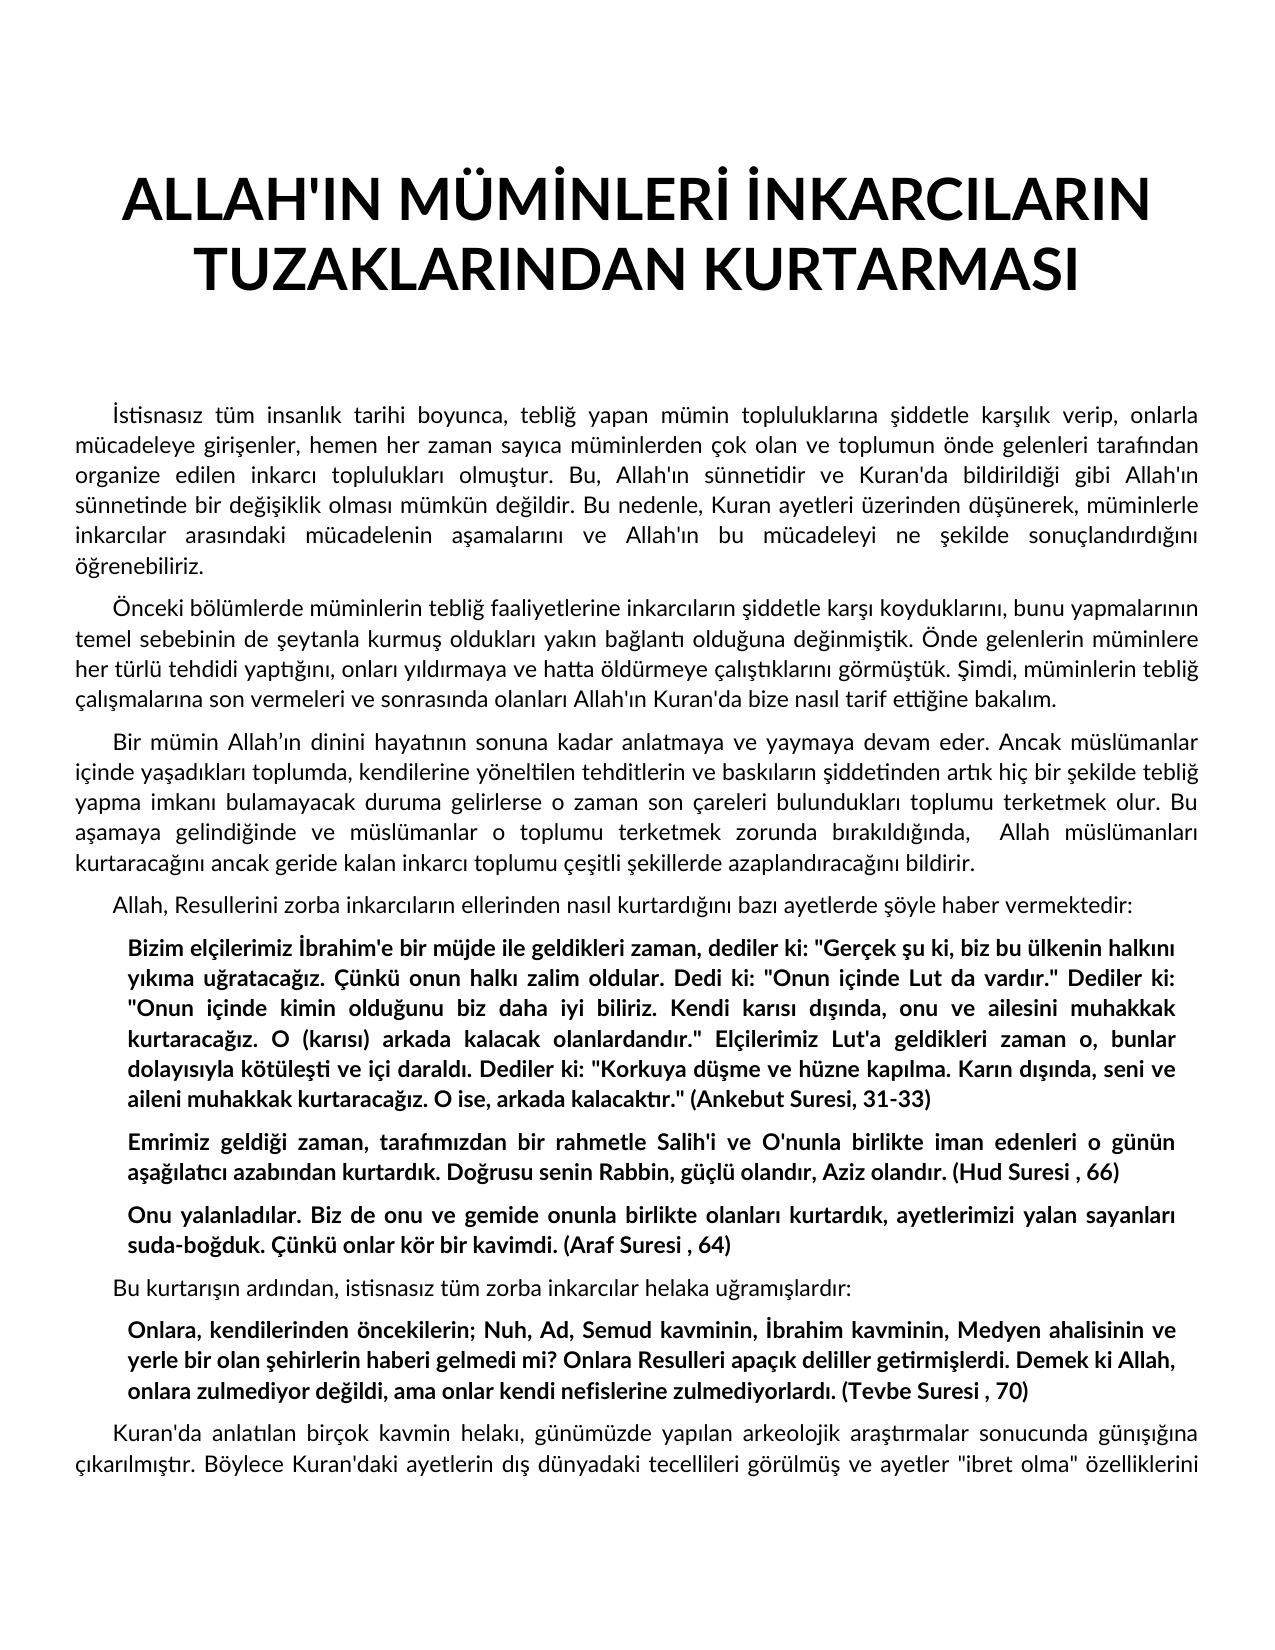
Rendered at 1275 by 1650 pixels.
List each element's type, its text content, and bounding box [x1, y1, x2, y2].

text Önceki bölümlerde müminlerin tebliğ faaliyetlerine inkarcıların şiddetle karşı koyduklarını, bunu yapmalarının temel sebebinin de şeytanla kurmuş oldukları yakın bağlantı olduğuna değinmiştik. Önde gelenlerin müminlere her türlü tehdidi yaptığını, onları yıldırmaya ve hatta öldürmeye çalıştıklarını görmüştük. Şimdi, müminlerin tebliğ çalışmalarına son vermeleri ve sonrasında olanları Allah'ın Kuran'da bize nasıl tarif ettiğine bakalım. [75, 594, 1200, 712]
text Onlara, kendilerinden öncekilerin; Nuh, Ad, Semud kavminin, İbrahim kavminin, Medyen ahalisinin ve yerle bir olan şehirlerin haberi gelmedi mi? Onlara Resulleri apaçık deliller getirmişlerdi. Demek ki Allah, onlara zulmediyor değildi, ama onlar kendi nefislerine zulmediyorlardı. (Tevbe Suresi , 70) [127, 1316, 1177, 1404]
text Bizim elçilerimiz İbrahim'e bir müjde ile geldikleri zaman, dediler ki: "Gerçek şu ki, biz bu ülkenin halkını yıkıma uğratacağız. Çünkü onun halkı zalim oldular. Dedi ki: "Onun içinde Lut da vardır." Dediler ki: "Onun içinde kimin olduğunu biz daha iyi biliriz. Kendi karısı dışında, onu ve ailesini muhakkak kurtaracağız. O (karısı) arkada kalacak olanlardandır." Elçilerimiz Lut'a geldikleri zaman o, bunlar dolayısıyla kötüleşti ve içi daraldı. Dediler ki: "Korkuya düşme ve hüzne kapılma. Karın dışında, seni ve aileni muhakkak kurtaracağız. O ise, arkada kalacaktır." (Ankebut Suresi, 31-33) [127, 934, 1177, 1112]
text Bu kurtarışın ardından, istisnasız tüm zorba inkarcılar helaka uğramışlardır: [75, 1273, 1200, 1301]
text İstisnasız tüm insanlık tarihi boyunca, tebliğ yapan mümin topluluklarına şiddetle karşılık verip, onlarla mücadeleye girişenler, hemen her zaman sayıca müminlerden çok olan ve toplumun önde gelenleri tarafından organize edilen inkarcı toplulukları olmuştur. Bu, Allah'ın sünnetidir ve Kuran'da bildirildiği gibi Allah'ın sünnetinde bir değişiklik olması mümkün değildir. Bu nedenle, Kuran ayetleri üzerinden düşünerek, müminlerle inkarcılar arasındaki mücadelenin aşamalarını ve Allah'ın bu mücadeleyi ne şekilde sonuçlandırdığını öğrenebiliriz. [75, 400, 1200, 579]
subtitle ALLAH'IN MÜMİNLERİ İNKARCILARIN TUZAKLARINDAN KURTARMASI [75, 162, 1200, 302]
text Kuran'da anlatılan birçok kavmin helakı, günümüzde yapılan arkeolojik araştırmalar sonucunda günışığına çıkarılmıştır. Böylece Kuran'daki ayetlerin dış dünyadaki tecellileri görülmüş ve ayetler "ibret olma" özelliklerini [75, 1419, 1200, 1477]
text Emrimiz geldiği zaman, tarafımızdan bir rahmetle Salih'i ve O'nunla birlikte iman edenleri o günün aşağılatıcı azabından kurtardık. Doğrusu senin Rabbin, güçlü olandır, Aziz olandır. (Hud Suresi , 66) [127, 1127, 1177, 1185]
text Bir mümin Allah’ın dinini hayatının sonuna kadar anlatmaya ve yaymaya devam eder. Ancak müslümanlar içinde yaşadıkları toplumda, kendilerine yöneltilen tehditlerin ve baskıların şiddetinden artık hiç bir şekilde tebliğ yapma imkanı bulamayacak duruma gelirlerse o zaman son çareleri bulundukları toplumu terketmek olur. Bu aşamaya gelindiğinde ve müslümanlar o toplumu terketmek zorunda bırakıldığında, Allah müslümanları kurtaracağını ancak geride kalan inkarcı toplumu çeşitli şekillerde azaplandıracağını bildirir. [75, 727, 1200, 876]
text Onu yalanladılar. Biz de onu ve gemide onunla birlikte olanları kurtardık, ayetlerimizi yalan sayanları suda-boğduk. Çünkü onlar kör bir kavimdi. (Araf Suresi , 64) [127, 1200, 1177, 1258]
text Allah, Resullerini zorba inkarcıların ellerinden nasıl kurtardığını bazı ayetlerde şöyle haber vermektedir: [75, 891, 1200, 918]
